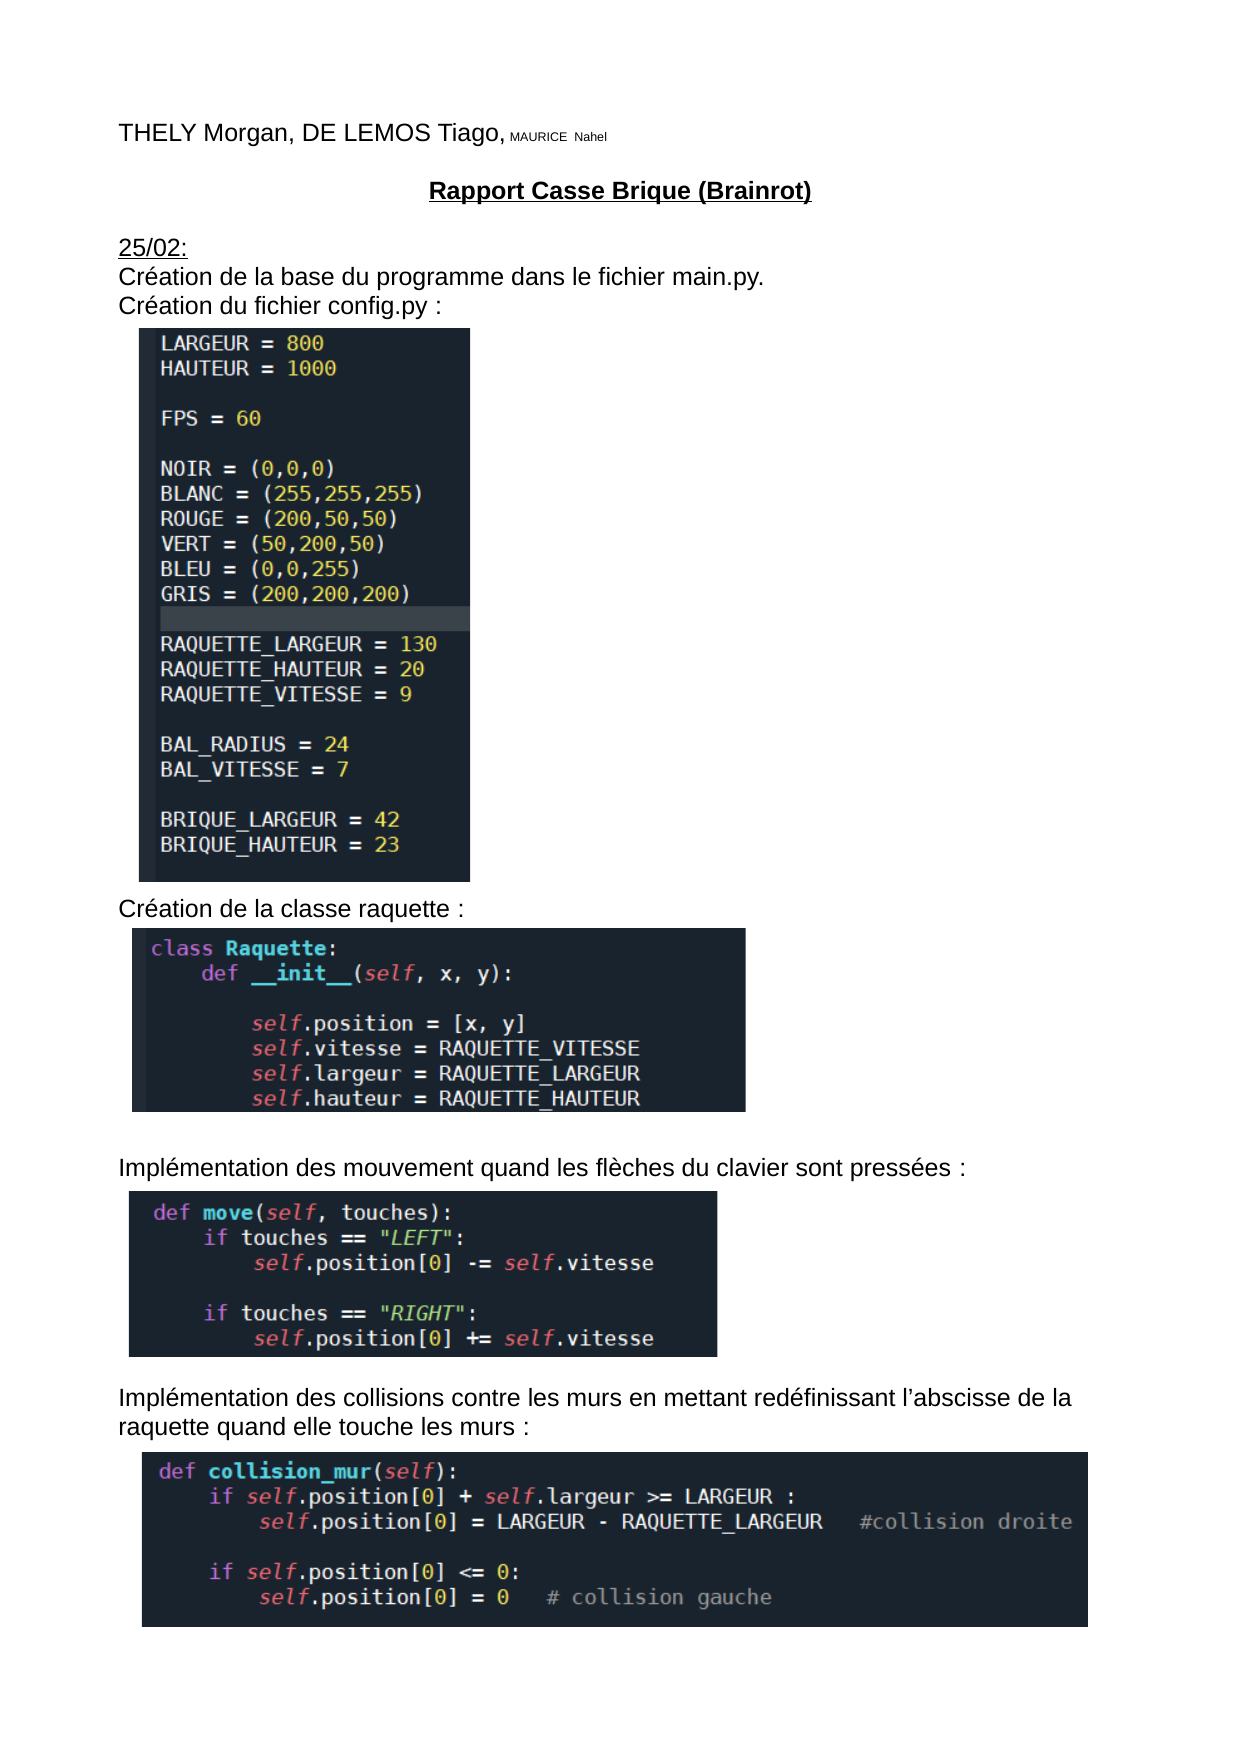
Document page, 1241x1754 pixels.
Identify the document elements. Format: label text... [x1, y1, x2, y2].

picture [128, 1191, 718, 1357]
text 25/02: [118, 233, 1122, 262]
text Création du fichier config.py : [118, 291, 1122, 319]
text Implémentation des collisions contre les murs en mettant redéfinissant l’abscisse de la raquette quand elle touche les murs : [118, 1383, 1122, 1441]
picture [141, 1452, 1088, 1627]
picture [132, 928, 746, 1112]
text Rapport Casse Brique (Brainrot) [118, 176, 1122, 204]
text Création de la classe raquette : [118, 894, 1122, 923]
picture [138, 328, 471, 882]
text Implémentation des mouvement quand les flèches du clavier sont pressées : [118, 1153, 1122, 1182]
text Création de la base du programme dans le fichier main.py. [118, 262, 1122, 291]
text THELY Morgan, DE LEMOS Tiago, MAURICE Nahel [118, 118, 1122, 147]
